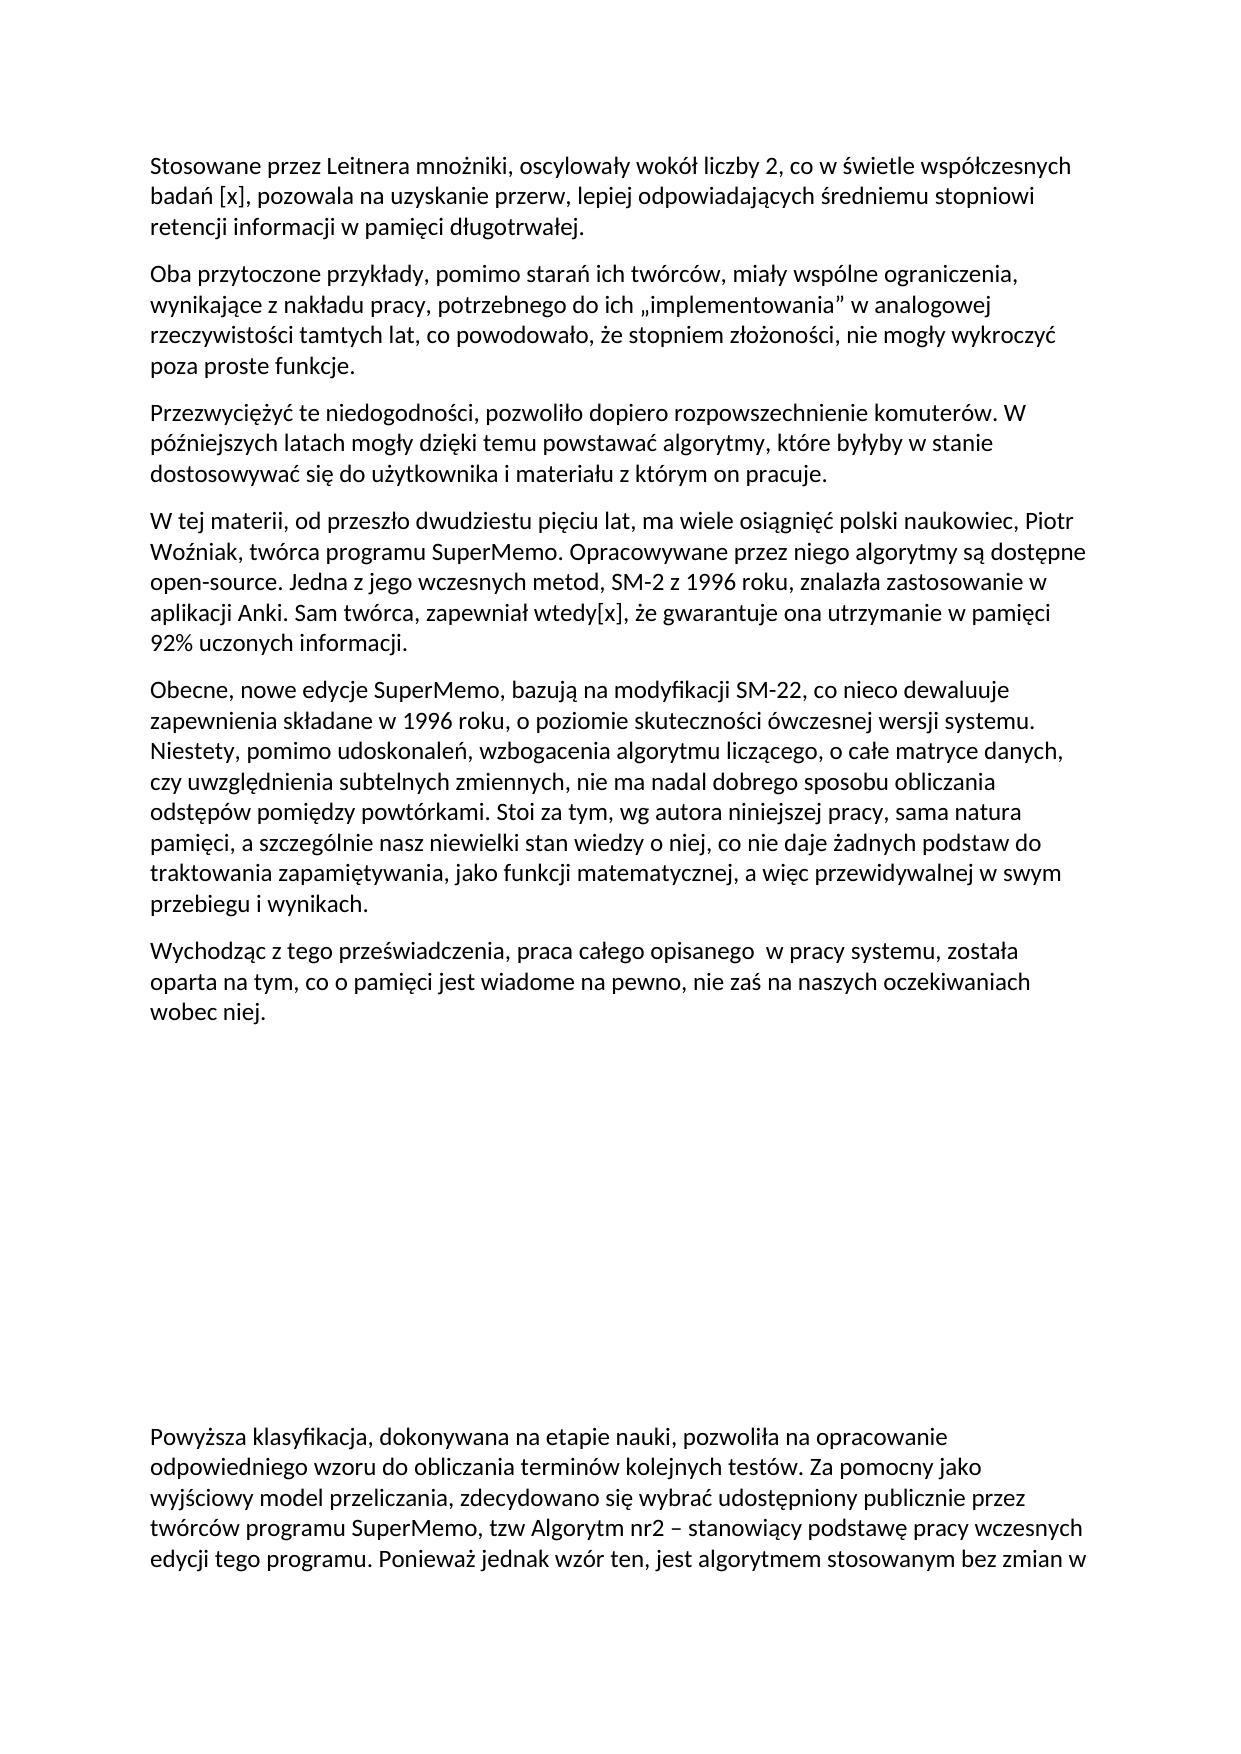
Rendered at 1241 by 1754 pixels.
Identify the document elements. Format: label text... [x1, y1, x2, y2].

text Stosowane przez Leitnera mnożniki, oscylowały wokół liczby 2, co w świetle współczesnych badań [x], pozowala na uzyskanie przerw, lepiej odpowiadających średniemu stopniowi retencji informacji w pamięci długotrwałej. [150, 150, 1090, 242]
text Oba przytoczone przykłady, pomimo starań ich twórców, miały wspólne ograniczenia, wynikające z nakładu pracy, potrzebnego do ich „implementowania” w analogowej rzeczywistości tamtych lat, co powodowało, że stopniem złożoności, nie mogły wykroczyć poza proste funkcje. [150, 258, 1090, 380]
text Wychodząc z tego przeświadczenia, praca całego opisanego w pracy systemu, została oparta na tym, co o pamięci jest wiadome na pewno, nie zaś na naszych oczekiwaniach wobec niej. [150, 935, 1090, 1027]
text Powyższa klasyfikacja, dokonywana na etapie nauki, pozwoliła na opracowanie odpowiedniego wzoru do obliczania terminów kolejnych testów. Za pomocny jako wyjściowy model przeliczania, zdecydowano się wybrać udostępniony publicznie przez twórców programu SuperMemo, tzw Algorytm nr2 – stanowiący podstawę pracy wczesnych edycji tego programu. Ponieważ jednak wzór ten, jest algorytmem stosowanym bez zmian w [150, 1421, 1090, 1574]
text W tej materii, od przeszło dwudziestu pięciu lat, ma wiele osiągnięć polski naukowiec, Piotr Woźniak, twórca programu SuperMemo. Opracowywane przez niego algorytmy są dostępne open-source. Jedna z jego wczesnych metod, SM-2 z 1996 roku, znalazła zastosowanie w aplikacji Anki. Sam twórca, zapewniał wtedy[x], że gwarantuje ona utrzymanie w pamięci 92% uczonych informacji. [150, 505, 1090, 658]
text Obecne, nowe edycje SuperMemo, bazują na modyfikacji SM-22, co nieco dewaluuje zapewnienia składane w 1996 roku, o poziomie skuteczności ówczesnej wersji systemu. Niestety, pomimo udoskonaleń, wzbogacenia algorytmu liczącego, o całe matryce danych, czy uwzględnienia subtelnych zmiennych, nie ma nadal dobrego sposobu obliczania odstępów pomiędzy powtórkami. Stoi za tym, wg autora niniejszej pracy, sama natura pamięci, a szczególnie nasz niewielki stan wiedzy o niej, co nie daje żadnych podstaw do traktowania zapamiętywania, jako funkcji matematycznej, a więc przewidywalnej w swym przebiegu i wynikach. [150, 674, 1090, 919]
text Przezwyciężyć te niedogodności, pozwoliło dopiero rozpowszechnienie komuterów. W późniejszych latach mogły dzięki temu powstawać algorytmy, które byłyby w stanie dostosowywać się do użytkownika i materiału z którym on pracuje. [150, 397, 1090, 488]
